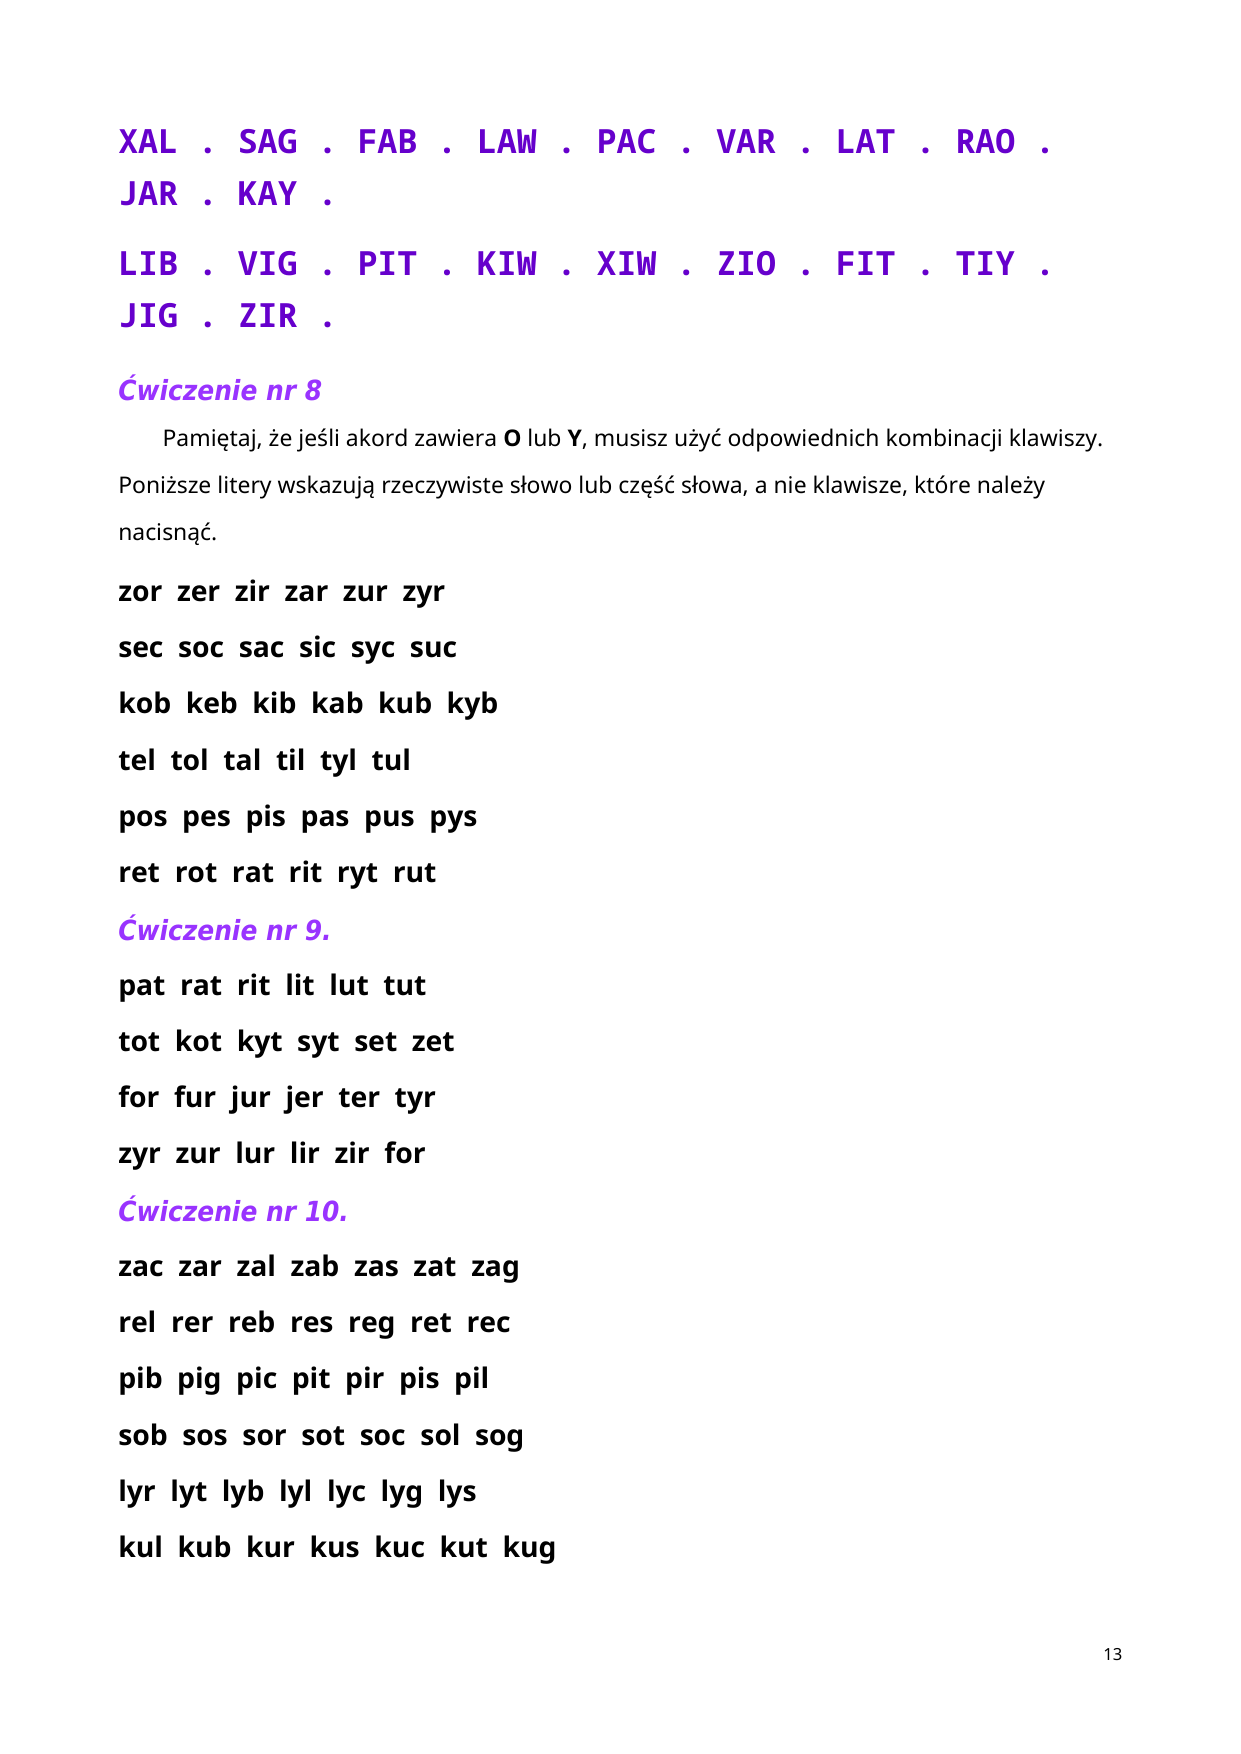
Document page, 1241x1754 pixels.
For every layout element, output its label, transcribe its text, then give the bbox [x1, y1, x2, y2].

text XAL . SAG . FAB . LAW . PAC . VAR . LAT . RAO . JAR . KAY . [118, 118, 1122, 216]
text zor zer zir zar zur zyr [118, 572, 1122, 610]
text lyr lyt lyb lyl lyc lyg lys [118, 1471, 1122, 1509]
text pib pig pic pit pir pis pil [118, 1359, 1122, 1397]
text sob sos sor sot soc sol sog [118, 1415, 1122, 1453]
text ret rot rat rit ryt rut [118, 852, 1122, 890]
text tot kot kyt syt set zet [118, 1021, 1122, 1059]
text Pamiętaj, że jeśli akord zawiera O lub Y, musisz użyć odpowiednich kombinacji klawiszy. Poniższe litery wskazują rzeczywiste słowo lub część słowa, a nie klawisze, które należy nacisnąć. [118, 422, 1122, 547]
text for fur jur jer ter tyr [118, 1077, 1122, 1116]
subtitle Ćwiczenie nr 9. [118, 914, 1122, 947]
subtitle Ćwiczenie nr 10. [118, 1196, 1122, 1228]
text tel tol tal til tyl tul [118, 740, 1122, 778]
text pat rat rit lit lut tut [118, 965, 1122, 1003]
text zac zar zal zab zas zat zag [118, 1247, 1122, 1285]
subtitle Ćwiczenie nr 8 [118, 374, 1122, 407]
text zyr zur lur lir zir for [118, 1133, 1122, 1172]
text pos pes pis pas pus pys [118, 796, 1122, 834]
text LIB . VIG . PIT . KIW . XIW . ZIO . FIT . TIY . JIG . ZIR . [118, 240, 1122, 337]
text rel rer reb res reg ret rec [118, 1303, 1122, 1341]
text sec soc sac sic syc suc [118, 628, 1122, 666]
text kob keb kib kab kub kyb [118, 684, 1122, 722]
text kul kub kur kus kuc kut kug [118, 1527, 1122, 1565]
